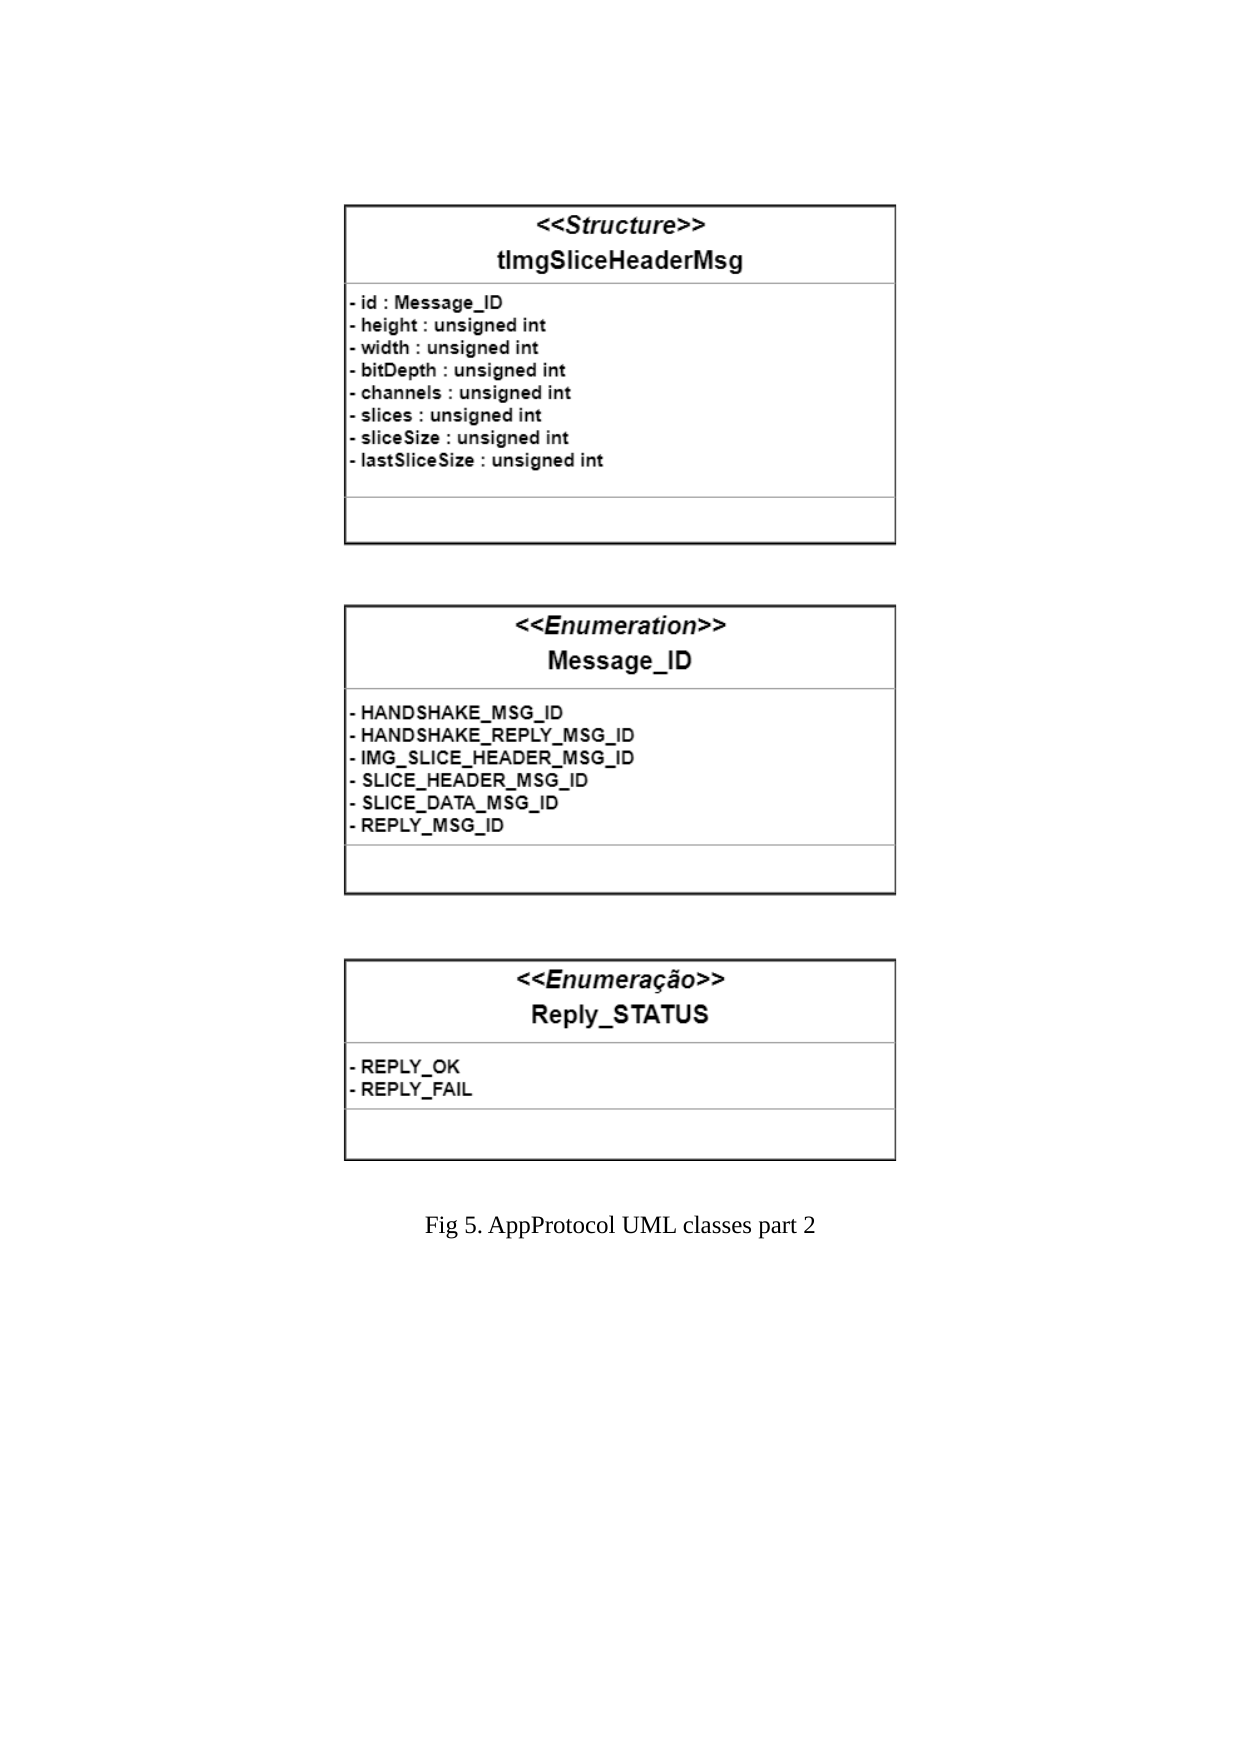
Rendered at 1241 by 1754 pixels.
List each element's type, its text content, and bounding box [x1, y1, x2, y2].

text Fig 5. AppProtocol UML classes part 2 [118, 1211, 1122, 1239]
picture [343, 204, 897, 1161]
